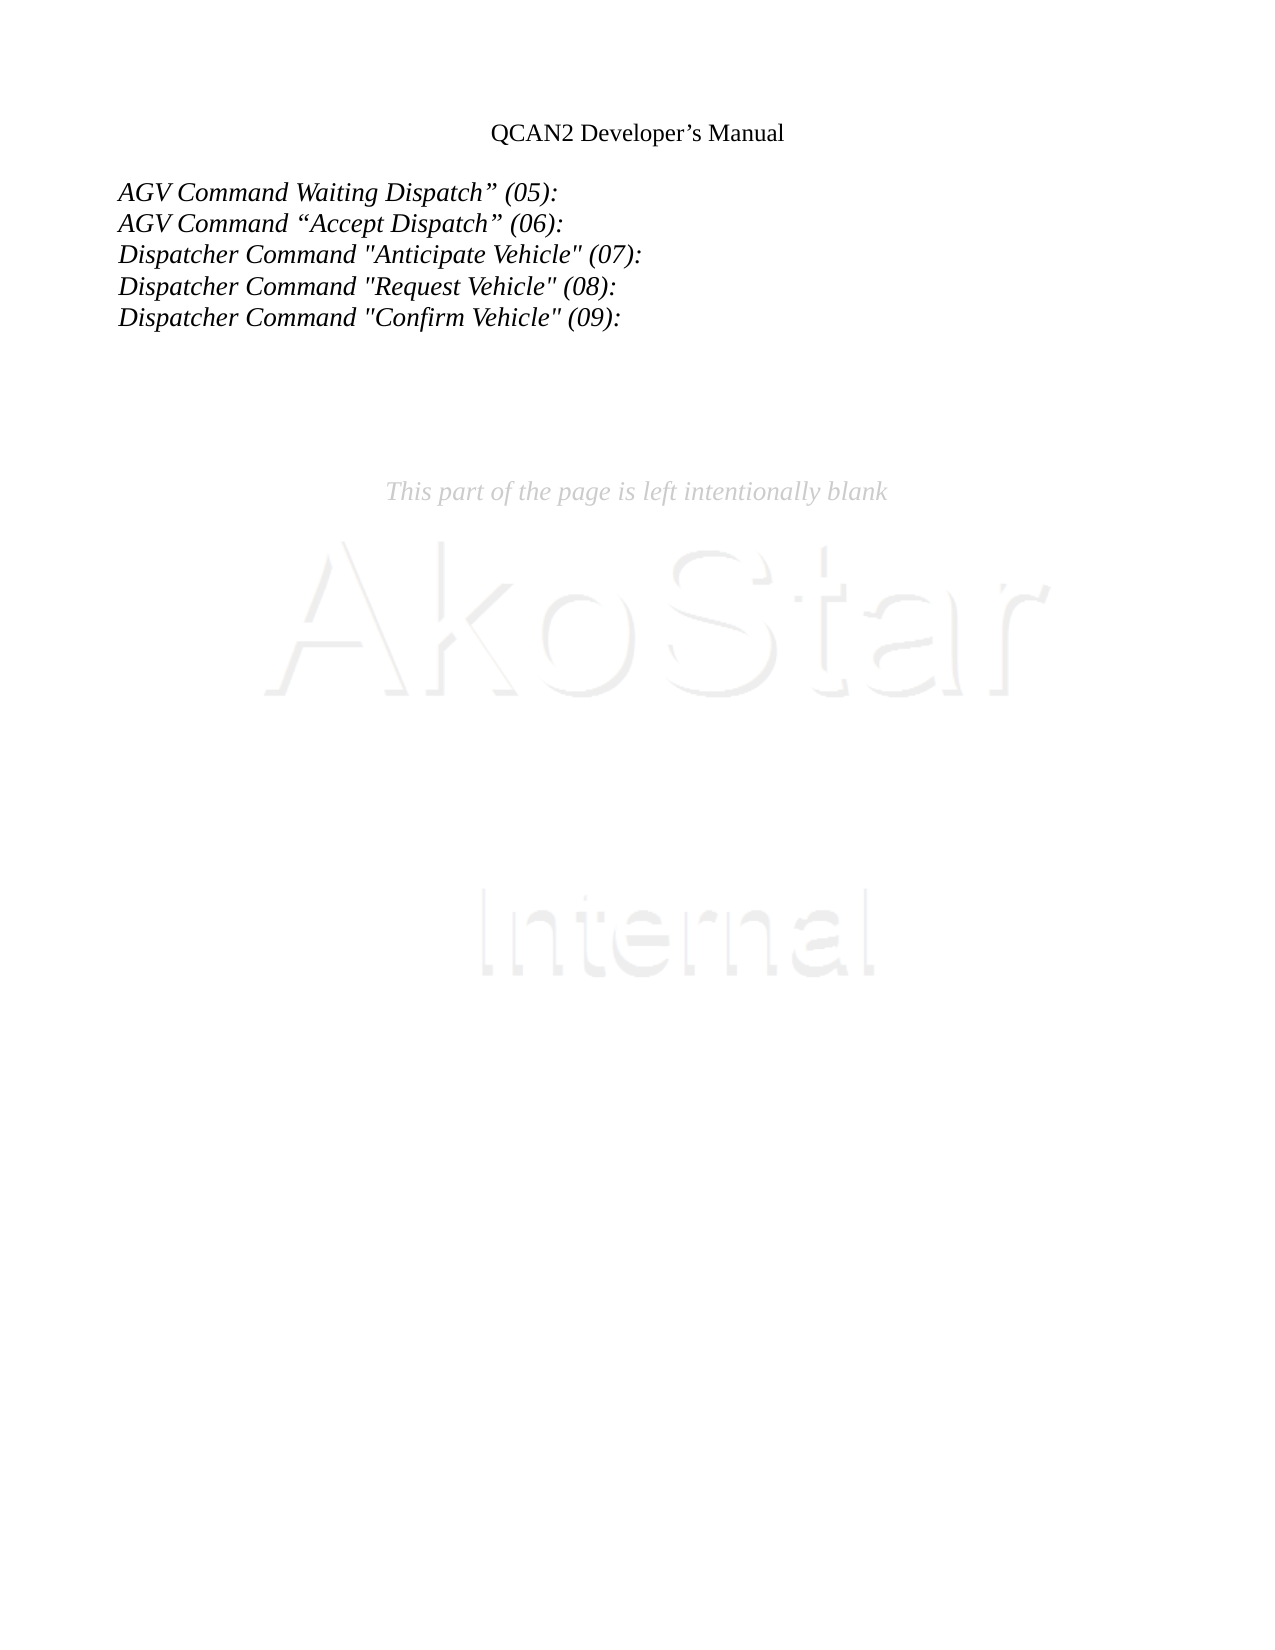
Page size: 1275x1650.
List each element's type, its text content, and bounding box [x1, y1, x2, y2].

text This part of the page is left intentionally blank [118, 476, 1157, 507]
text AGV Command Waiting Dispatch” (05): AGV Command “Accept Dispatch” (06): Dispatcher Command "Anticipate Vehicle" (07): Dispatcher Command "Request Vehicle" (08): Dispatcher Command "Confirm Vehicle" (09): [118, 176, 1157, 332]
picture [237, 424, 1038, 476]
picture [237, 507, 1038, 1225]
